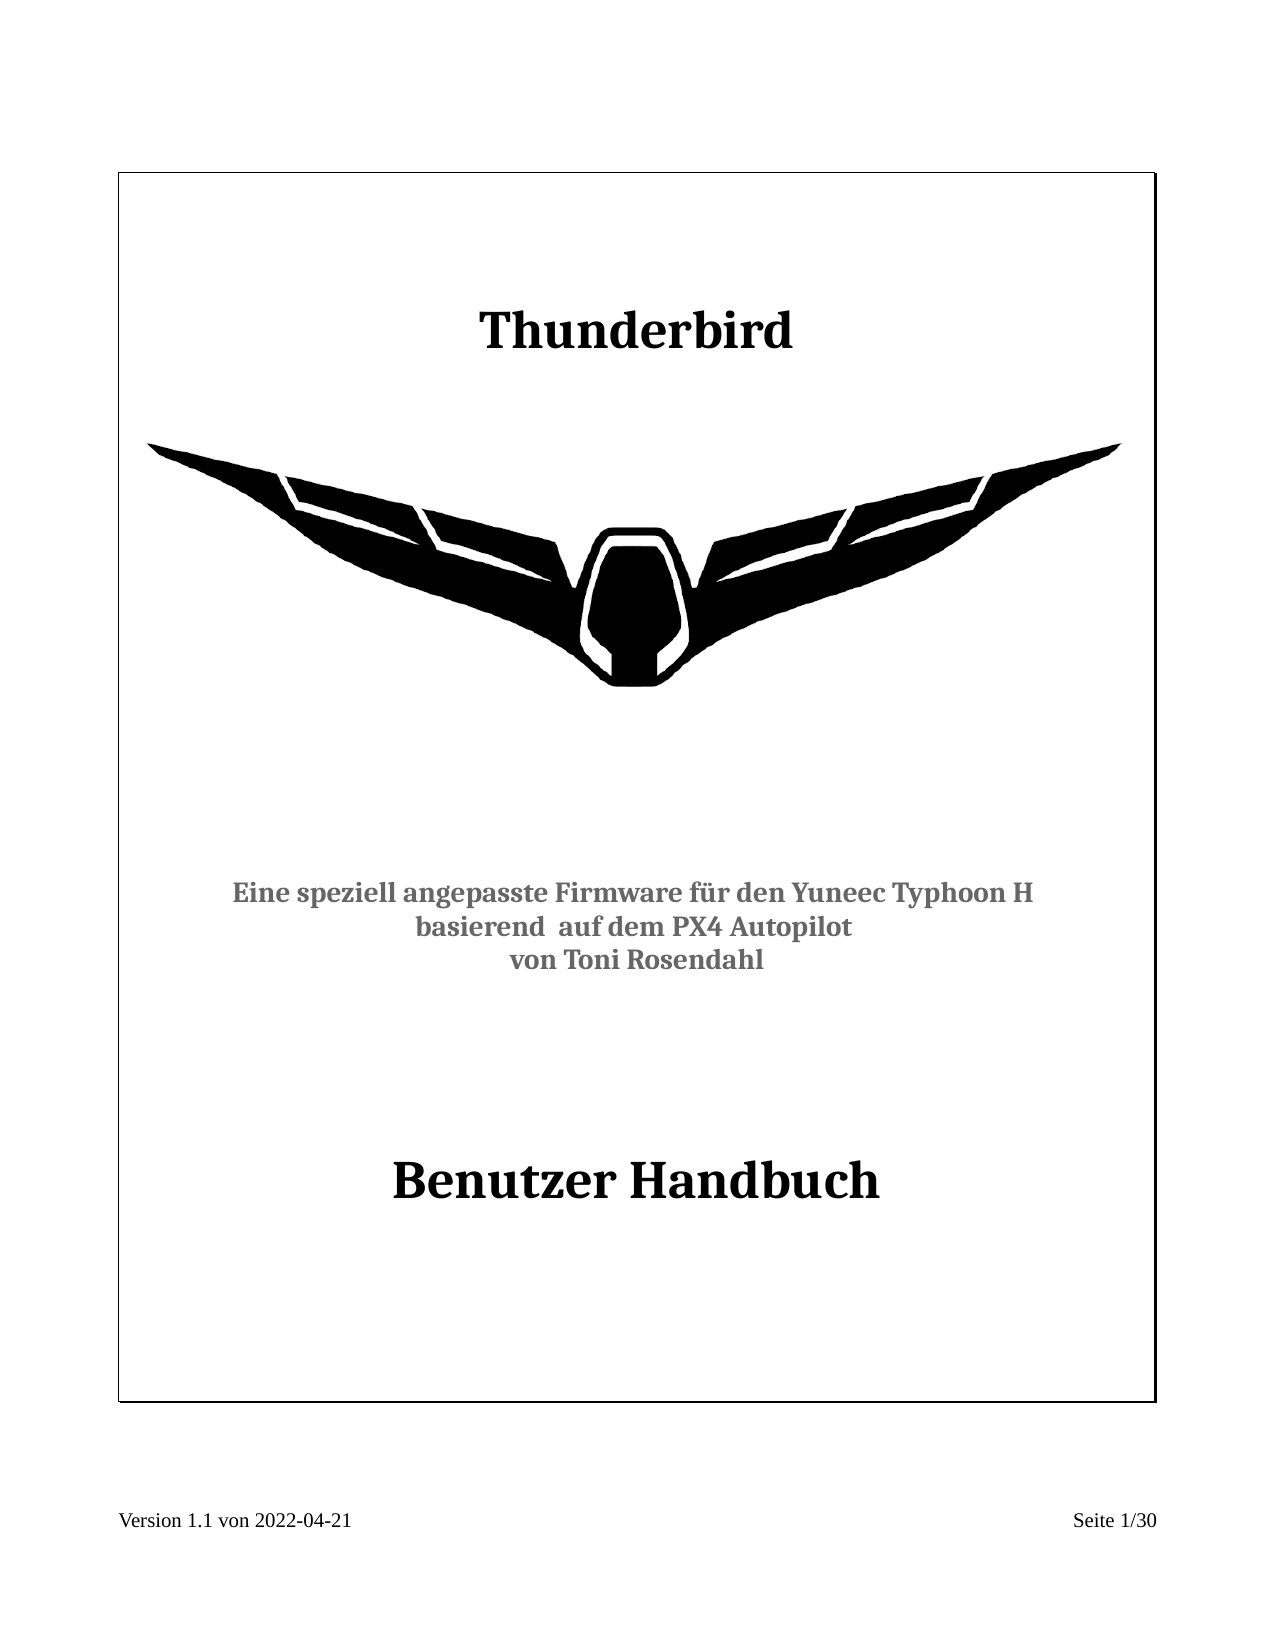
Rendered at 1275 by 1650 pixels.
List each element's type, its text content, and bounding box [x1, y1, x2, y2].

picture [123, 384, 1142, 714]
text Eine speziell angepasste Firmware für den Yuneec Typhoon H [119, 873, 1154, 907]
text Thunderbird [119, 296, 1154, 362]
text basierend auf dem PX4 Autopilot [119, 907, 1154, 940]
text von Toni Rosendahl [119, 940, 1154, 977]
text Benutzer Handbuch [119, 1146, 1154, 1212]
